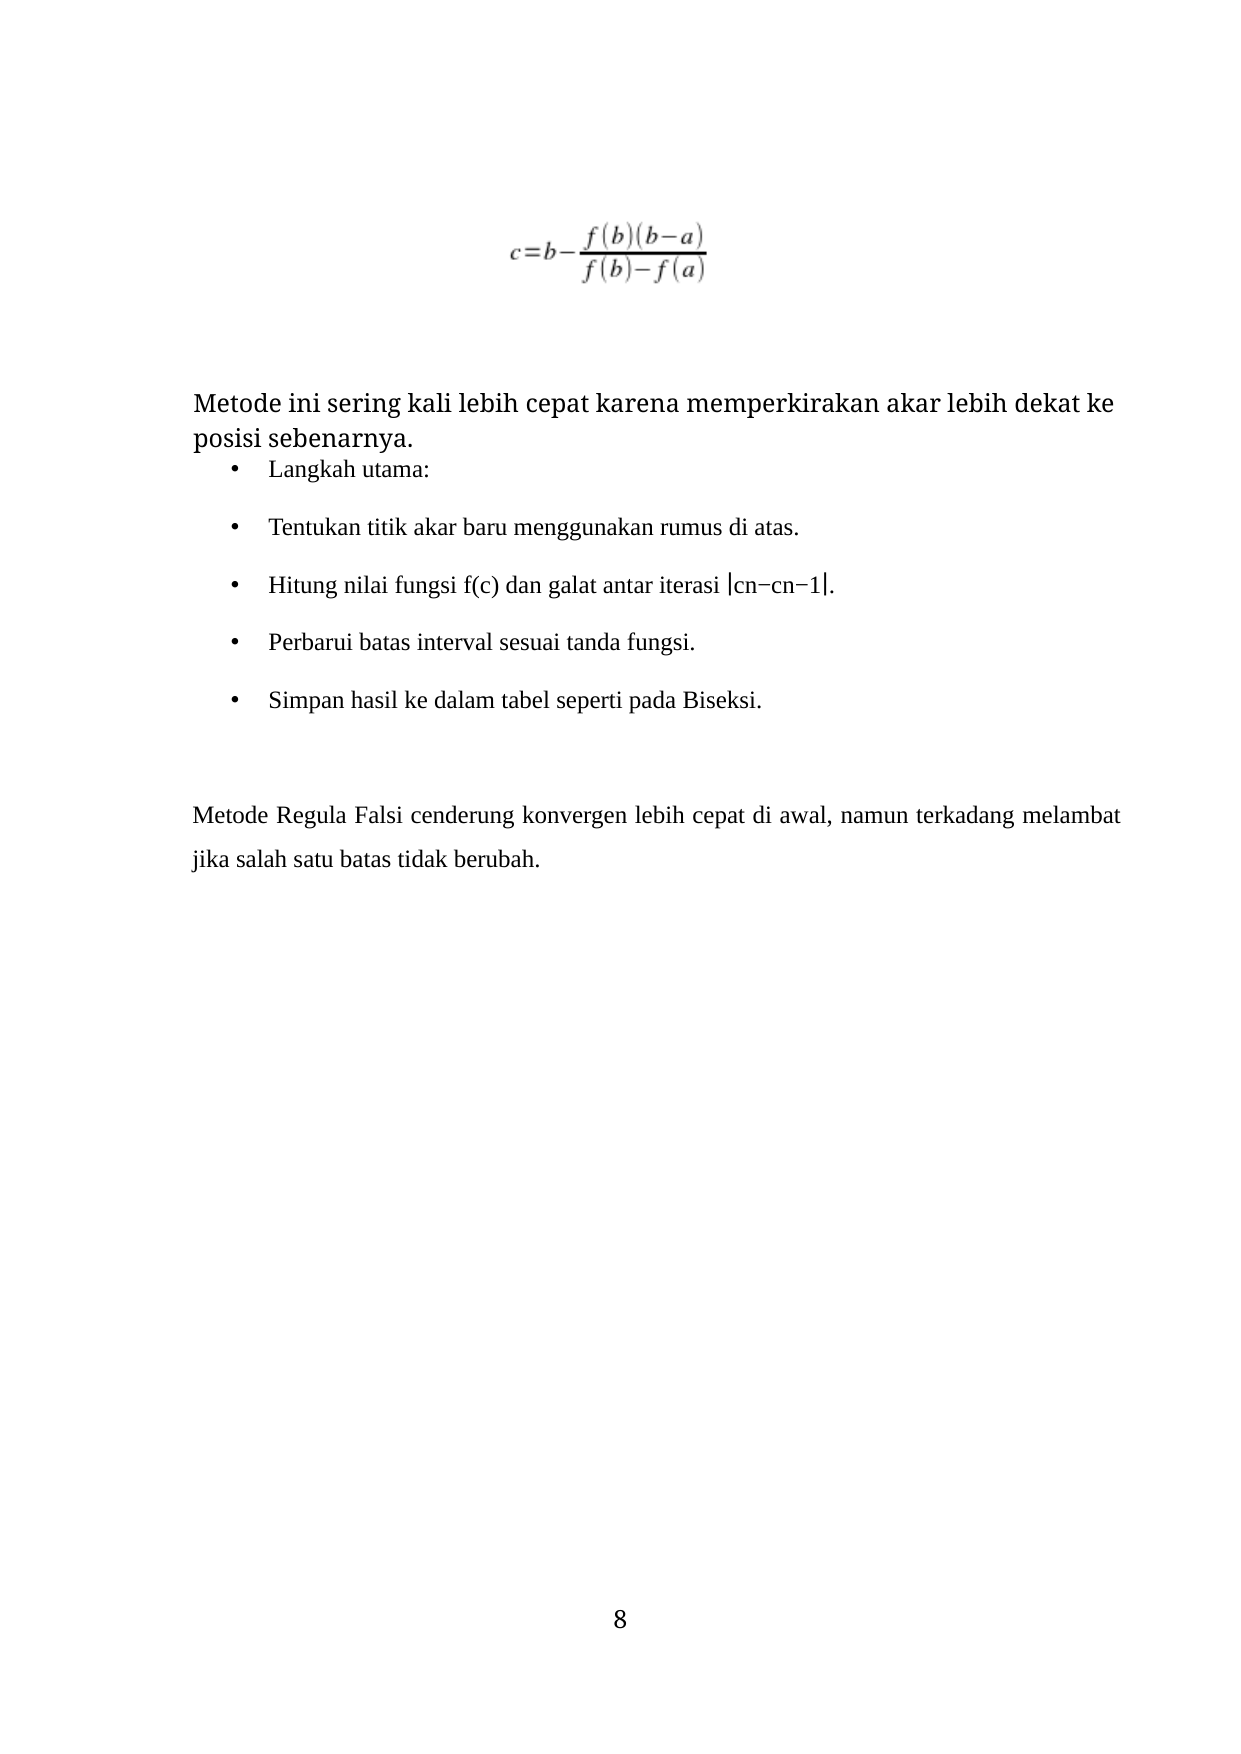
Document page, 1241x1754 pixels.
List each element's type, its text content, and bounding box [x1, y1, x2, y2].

list Metode ini sering kali lebih cepat karena memperkirakan akar lebih dekat ke posisi sebenarnya. [156, 386, 1122, 454]
list Langkah utama: [231, 454, 1122, 483]
list Perbarui batas interval sesuai tanda fungsi. [231, 627, 1122, 656]
list Hitung nilai fungsi f(c) dan galat antar iterasi ∣cn​−cn−1​∣. [231, 570, 1122, 598]
list Tentukan titik akar baru menggunakan rumus di atas. [231, 512, 1122, 541]
list Simpan hasil ke dalam tabel seperti pada Biseksi. [231, 685, 1122, 714]
list Metode Regula Falsi cenderung konvergen lebih cepat di awal, namun terkadang melambat jika salah satu batas tidak berubah. [162, 801, 1122, 872]
picture [436, 175, 804, 318]
